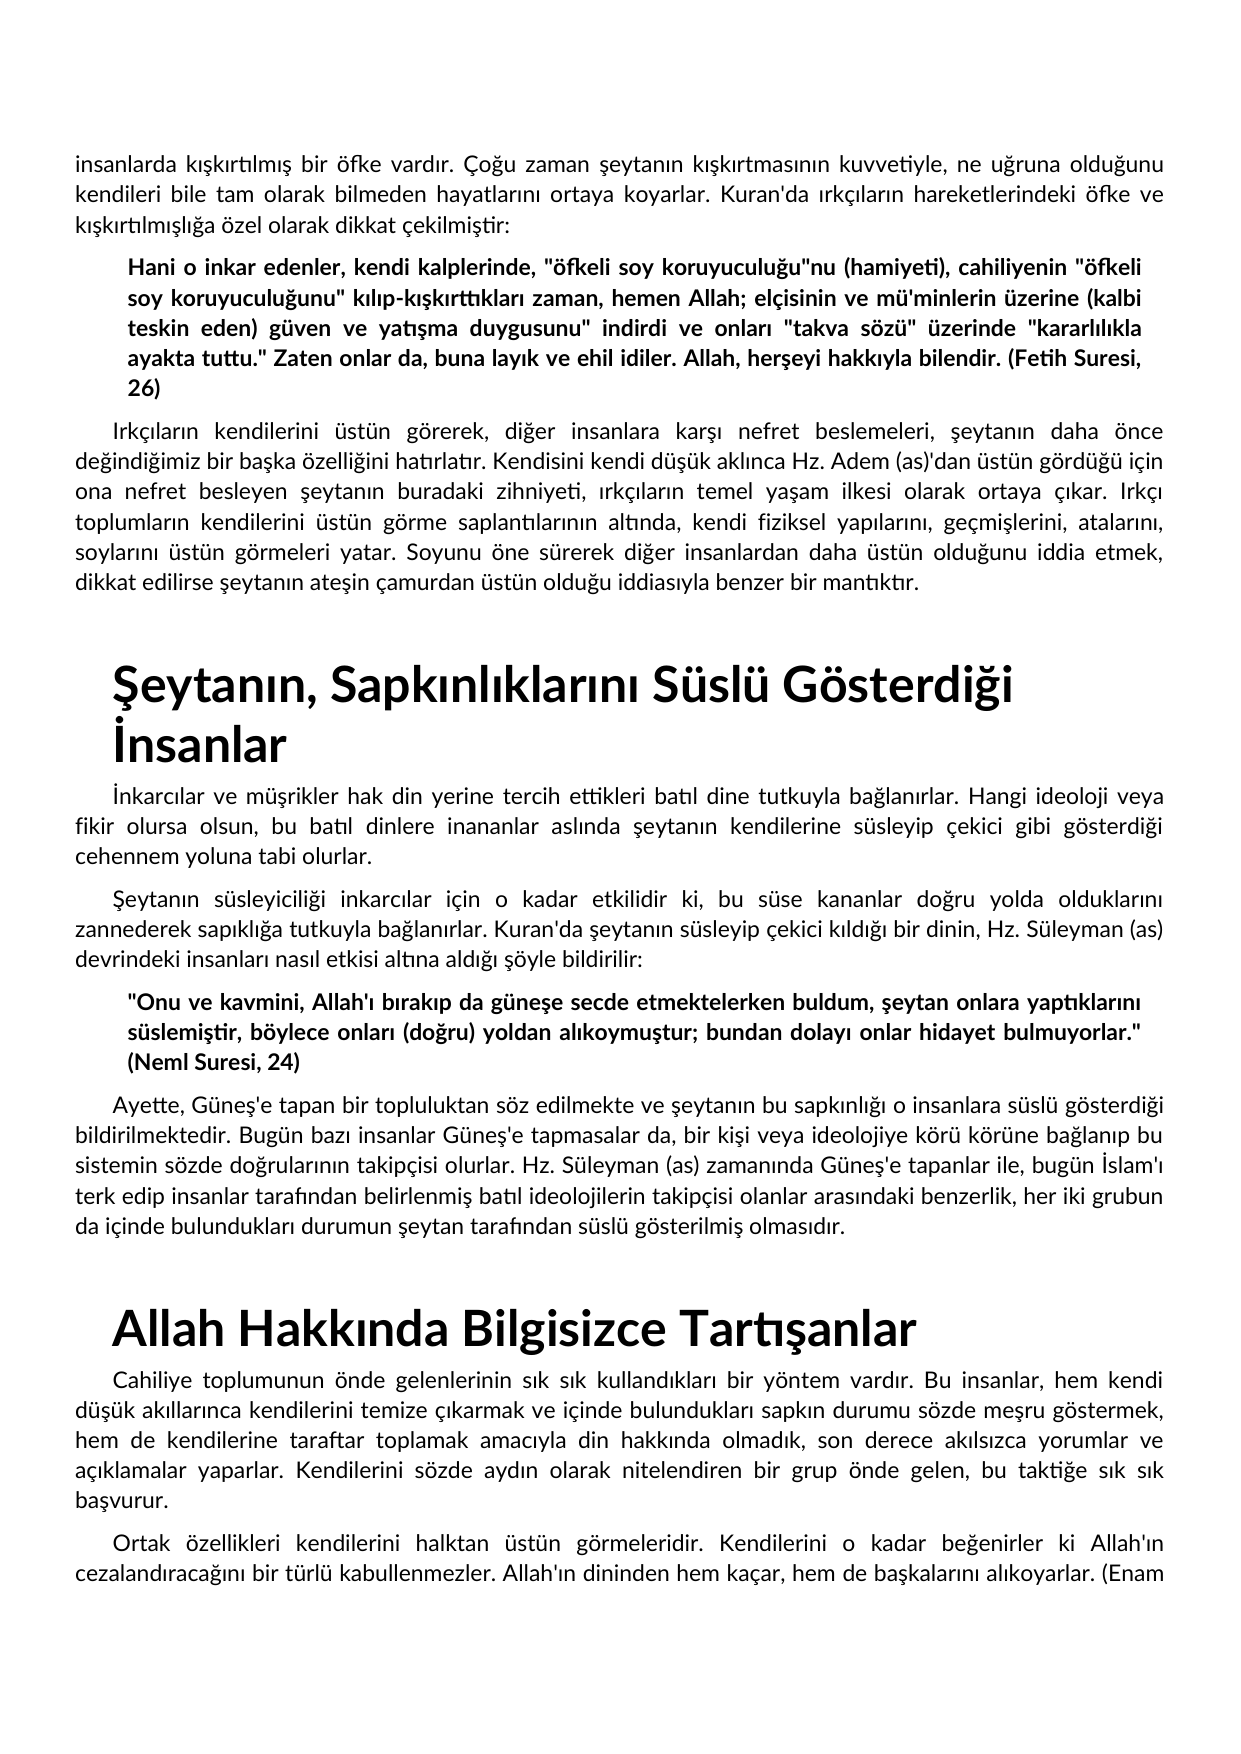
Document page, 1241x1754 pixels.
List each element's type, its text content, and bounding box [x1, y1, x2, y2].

text "Onu ve kavmini, Allah'ı bırakıp da güneşe secde etmektelerken buldum, şeytan onlara yaptıklarını süslemiştir, böylece onları (doğru) yoldan alıkoymuştur; bundan dolayı onlar hidayet bulmuyorlar." (Neml Suresi, 24) [127, 988, 1143, 1076]
text insanlarda kışkırtılmış bir öfke vardır. Çoğu zaman şeytanın kışkırtmasının kuvvetiyle, ne uğruna olduğunu kendileri bile tam olarak bilmeden hayatlarını ortaya koyarlar. Kuran'da ırkçıların hareketlerindeki öfke ve kışkırtılmışlığa özel olarak dikkat çekilmiştir: [75, 150, 1165, 238]
text Cahiliye toplumunun önde gelenlerinin sık sık kullandıkları bir yöntem vardır. Bu insanlar, hem kendi düşük akıllarınca kendilerini temize çıkarmak ve içinde bulundukları sapkın durumu sözde meşru göstermek, hem de kendilerine taraftar toplamak amacıyla din hakkında olmadık, son derece akılsızca yorumlar ve açıklamalar yaparlar. Kendilerini sözde aydın olarak nitelendiren bir grup önde gelen, bu taktiğe sık sık başvurur. [75, 1365, 1165, 1514]
subtitle Şeytanın, Sapkınlıklarını Süslü Gösterdiği İnsanlar [112, 653, 1165, 773]
text İnkarcılar ve müşrikler hak din yerine tercih ettikleri batıl dine tutkuyla bağlanırlar. Hangi ideoloji veya fikir olursa olsun, bu batıl dinlere inananlar aslında şeytanın kendilerine süsleyip çekici gibi gösterdiği cehennem yoluna tabi olurlar. [75, 781, 1165, 869]
subtitle Allah Hakkında Bilgisizce Tartışanlar [112, 1297, 1165, 1357]
text Ortak özellikleri kendilerini halktan üstün görmeleridir. Kendilerini o kadar beğenirler ki Allah'ın cezalandıracağını bir türlü kabullenmezler. Allah'ın dininden hem kaçar, hem de başkalarını alıkoyarlar. (Enam [75, 1529, 1165, 1587]
text Şeytanın süsleyiciliği inkarcılar için o kadar etkilidir ki, bu süse kananlar doğru yolda olduklarını zannederek sapıklığa tutkuyla bağlanırlar. Kuran'da şeytanın süsleyip çekici kıldığı bir dinin, Hz. Süleyman (as) devrindeki insanları nasıl etkisi altına aldığı şöyle bildirilir: [75, 884, 1165, 972]
text Hani o inkar edenler, kendi kalplerinde, "öfkeli soy koruyuculuğu"nu (hamiyeti), cahiliyenin "öfkeli soy koruyuculuğunu" kılıp-kışkırttıkları zaman, hemen Allah; elçisinin ve mü'minlerin üzerine (kalbi teskin eden) güven ve yatışma duygusunu" indirdi ve onları "takva sözü" üzerinde "kararlılıkla ayakta tuttu." Zaten onlar da, buna layık ve ehil idiler. Allah, herşeyi hakkıyla bilendir. (Fetih Suresi, 26) [127, 253, 1143, 401]
text Irkçıların kendilerini üstün görerek, diğer insanlara karşı nefret beslemeleri, şeytanın daha önce değindiğimiz bir başka özelliğini hatırlatır. Kendisini kendi düşük aklınca Hz. Adem (as)'dan üstün gördüğü için ona nefret besleyen şeytanın buradaki zihniyeti, ırkçıların temel yaşam ilkesi olarak ortaya çıkar. Irkçı toplumların kendilerini üstün görme saplantılarının altında, kendi fiziksel yapılarını, geçmişlerini, atalarını, soylarını üstün görmeleri yatar. Soyunu öne sürerek diğer insanlardan daha üstün olduğunu iddia etmek, dikkat edilirse şeytanın ateşin çamurdan üstün olduğu iddiasıyla benzer bir mantıktır. [75, 417, 1165, 595]
text Ayette, Güneş'e tapan bir topluluktan söz edilmekte ve şeytanın bu sapkınlığı o insanlara süslü gösterdiği bildirilmektedir. Bugün bazı insanlar Güneş'e tapmasalar da, bir kişi veya ideolojiye körü körüne bağlanıp bu sistemin sözde doğrularının takipçisi olurlar. Hz. Süleyman (as) zamanında Güneş'e tapanlar ile, bugün İslam'ı terk edip insanlar tarafından belirlenmiş batıl ideolojilerin takipçisi olanlar arasındaki benzerlik, her iki grubun da içinde bulundukları durumun şeytan tarafından süslü gösterilmiş olmasıdır. [75, 1091, 1165, 1239]
